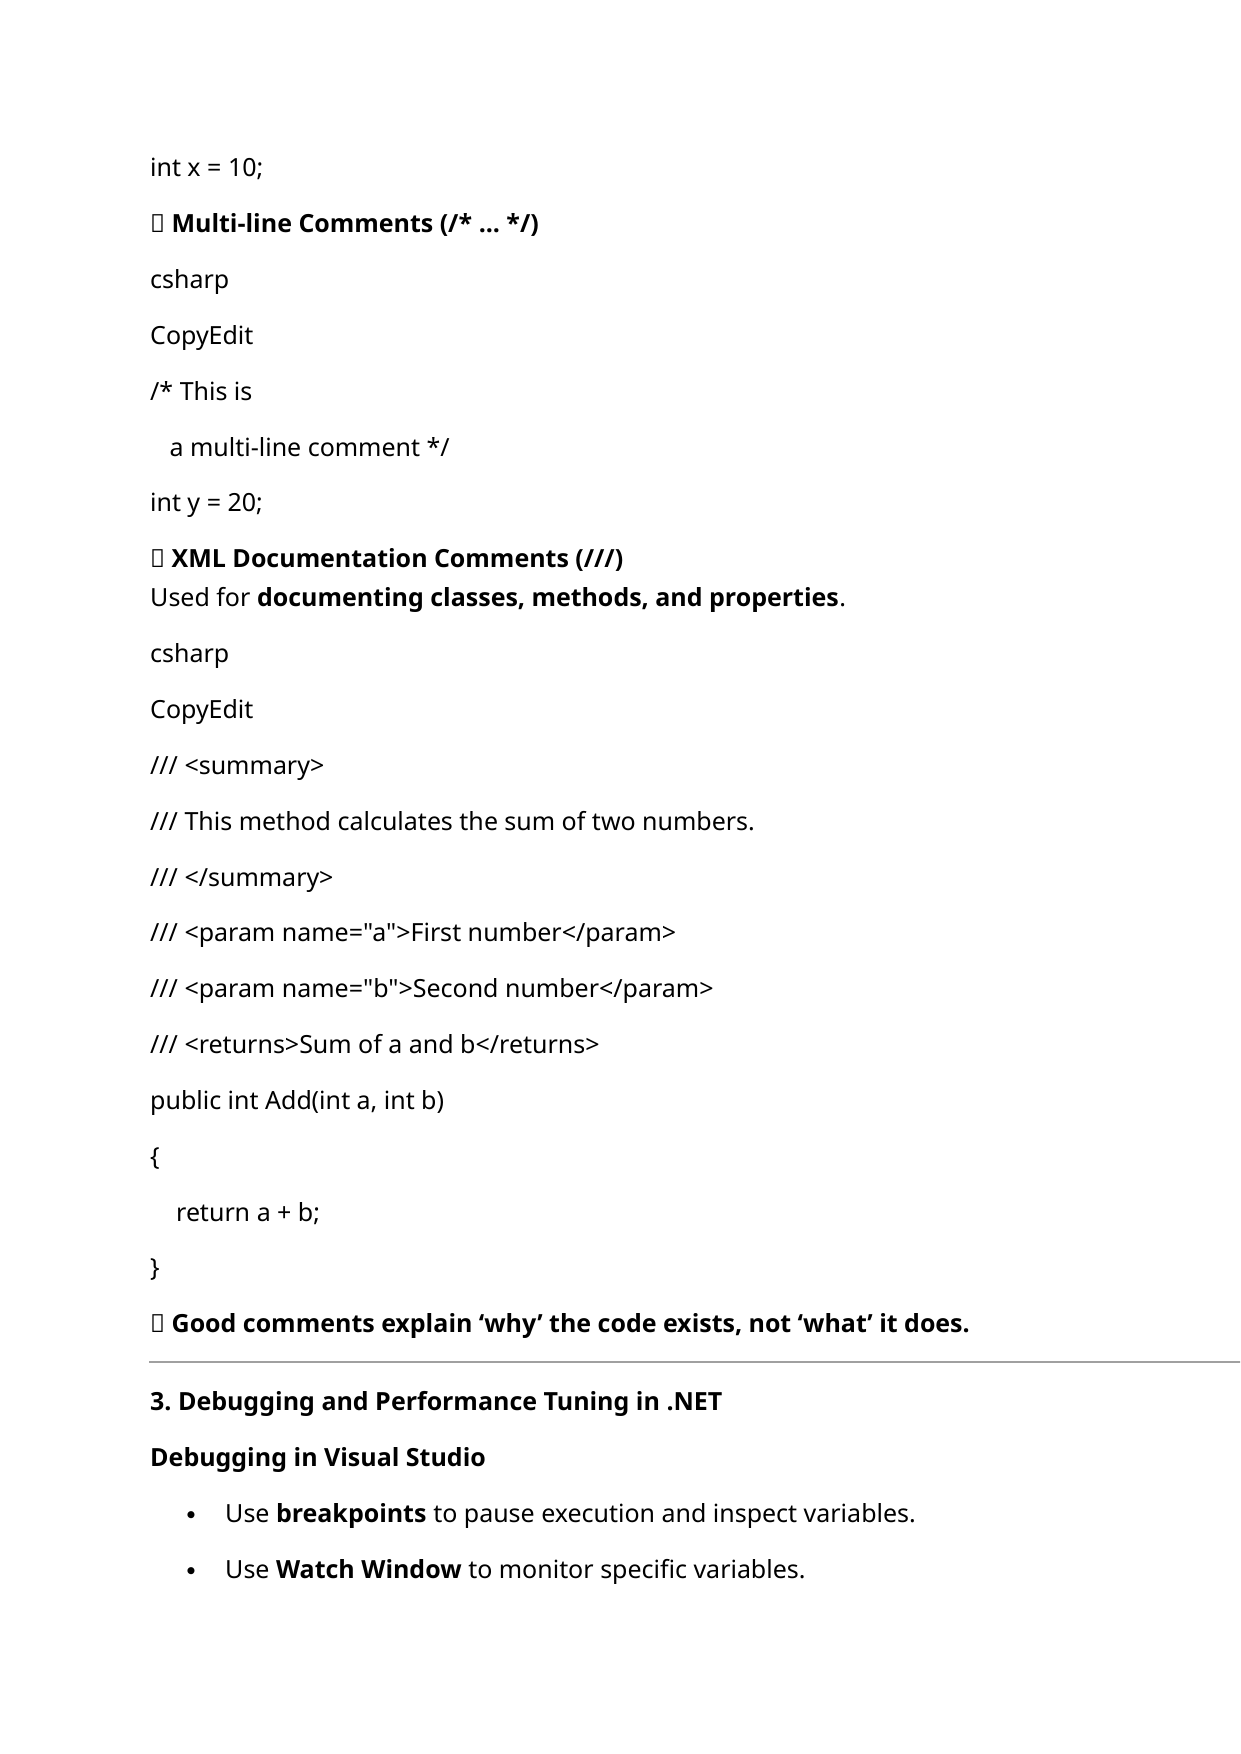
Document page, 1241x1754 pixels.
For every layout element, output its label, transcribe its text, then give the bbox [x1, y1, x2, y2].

text CopyEdit [150, 692, 1090, 726]
text /* This is [150, 373, 1090, 407]
text CopyEdit [150, 317, 1090, 352]
text /// </summary> [150, 859, 1090, 893]
text /// <returns>Sum of a and b</returns> [150, 1027, 1090, 1061]
text return a + b; [150, 1194, 1090, 1228]
text a multi-line comment */ [150, 429, 1090, 463]
list Use Watch Window to monitor specific variables. [187, 1551, 1090, 1585]
text /// <param name="a">First number</param> [150, 915, 1090, 949]
text int x = 10; [150, 150, 1090, 184]
text /// <summary> [150, 747, 1090, 782]
text Debugging in Visual Studio [150, 1439, 1090, 1474]
text 📌 Good comments explain ‘why’ the code exists, not ‘what’ it does. [150, 1306, 1090, 1340]
text int y = 20; [150, 485, 1090, 519]
text ✅ XML Documentation Comments (///) Used for documenting classes, methods, and properties. [150, 541, 1090, 614]
text } [150, 1250, 1090, 1284]
text csharp [150, 262, 1090, 296]
text /// <param name="b">Second number</param> [150, 971, 1090, 1005]
text /// This method calculates the sum of two numbers. [150, 803, 1090, 837]
text public int Add(int a, int b) [150, 1082, 1090, 1117]
list Use breakpoints to pause execution and inspect variables. [187, 1495, 1090, 1529]
text csharp [150, 636, 1090, 670]
text 3. Debugging and Performance Tuning in .NET [150, 1384, 1090, 1418]
text { [150, 1138, 1090, 1172]
text ✅ Multi-line Comments (/* ... */) [150, 206, 1090, 240]
